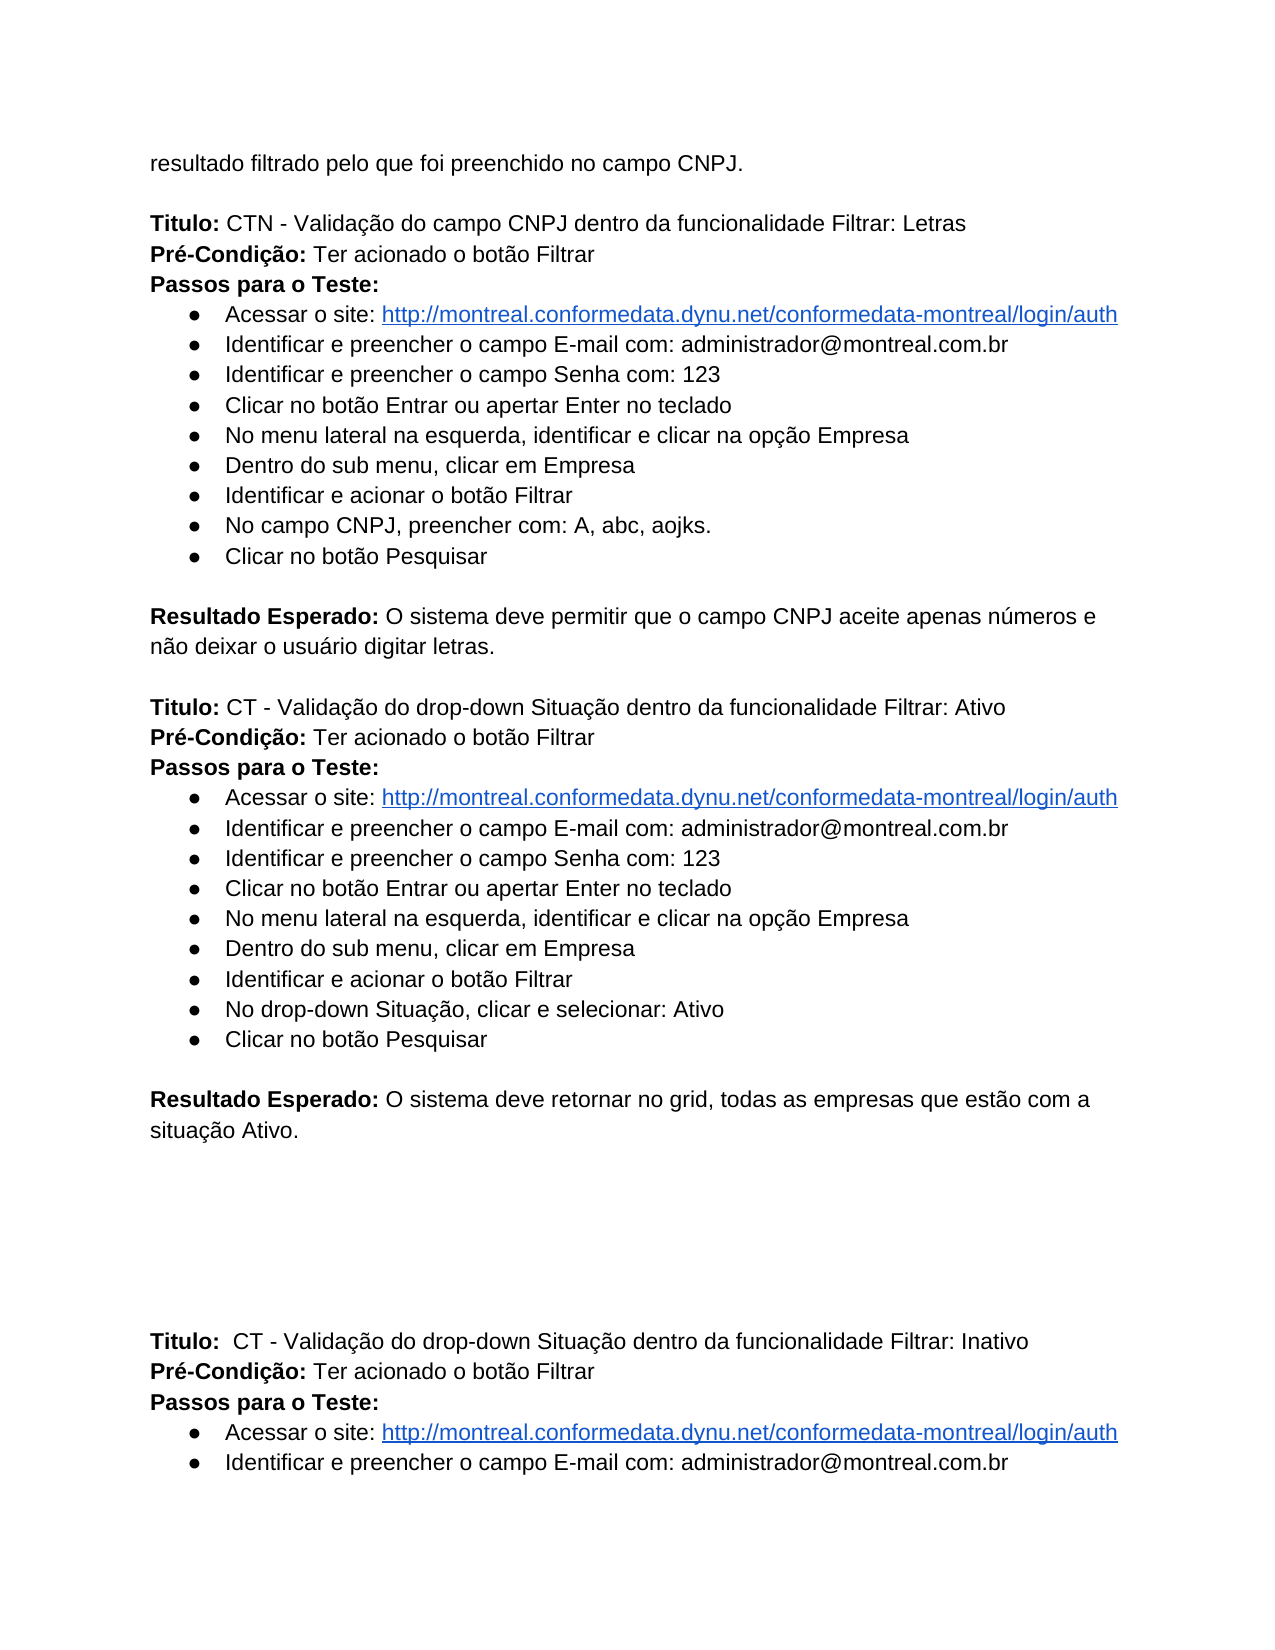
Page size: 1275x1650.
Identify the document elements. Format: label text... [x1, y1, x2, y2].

text Pré-Condição: Ter acionado o botão Filtrar [150, 724, 1125, 750]
text Passos para o Teste: [150, 754, 1125, 781]
text Pré-Condição: Ter acionado o botão Filtrar [150, 241, 1125, 267]
list Acessar o site: http://montreal.conformedata.dynu.net/conformedata-montreal/login/auth [187, 301, 1125, 327]
list Identificar e acionar o botão Filtrar [187, 482, 1125, 509]
list Identificar e acionar o botão Filtrar [187, 966, 1125, 992]
list No drop-down Situação, clicar e selecionar: Ativo [187, 996, 1125, 1022]
list Identificar e preencher o campo Senha com: 123 [187, 845, 1125, 871]
text Resultado Esperado: O sistema deve permitir que o campo CNPJ aceite apenas números e não deixar o usuário digitar letras. [150, 603, 1125, 660]
list Clicar no botão Entrar ou apertar Enter no teclado [187, 392, 1125, 418]
list No campo CNPJ, preencher com: A, abc, aojks. [187, 512, 1125, 539]
list Identificar e preencher o campo E-mail com: administrador@montreal.com.br [187, 1449, 1125, 1475]
list Clicar no botão Pesquisar [187, 543, 1125, 569]
list Acessar o site: http://montreal.conformedata.dynu.net/conformedata-montreal/login/auth [187, 1419, 1125, 1445]
list Identificar e preencher o campo Senha com: 123 [187, 361, 1125, 388]
list Dentro do sub menu, clicar em Empresa [187, 935, 1125, 962]
list Dentro do sub menu, clicar em Empresa [187, 452, 1125, 478]
list Identificar e preencher o campo E-mail com: administrador@montreal.com.br [187, 331, 1125, 358]
text resultado filtrado pelo que foi preenchido no campo CNPJ. [150, 150, 1125, 176]
text Resultado Esperado: O sistema deve retornar no grid, todas as empresas que estão com a situação Ativo. [150, 1086, 1125, 1143]
list No menu lateral na esquerda, identificar e clicar na opção Empresa [187, 905, 1125, 932]
text Passos para o Teste: [150, 271, 1125, 297]
list Clicar no botão Entrar ou apertar Enter no teclado [187, 875, 1125, 901]
text Passos para o Teste: [150, 1388, 1125, 1415]
text Pré-Condição: Ter acionado o botão Filtrar [150, 1358, 1125, 1385]
list Clicar no botão Pesquisar [187, 1026, 1125, 1052]
list No menu lateral na esquerda, identificar e clicar na opção Empresa [187, 422, 1125, 448]
text Titulo: CT - Validação do drop-down Situação dentro da funcionalidade Filtrar: Inativo [150, 1328, 1125, 1354]
list Identificar e preencher o campo E-mail com: administrador@montreal.com.br [187, 814, 1125, 841]
list Acessar o site: http://montreal.conformedata.dynu.net/conformedata-montreal/login/auth [187, 784, 1125, 811]
text Titulo: CT - Validação do drop-down Situação dentro da funcionalidade Filtrar: Ativo [150, 694, 1125, 720]
text Titulo: CTN - Validação do campo CNPJ dentro da funcionalidade Filtrar: Letras [150, 210, 1125, 237]
